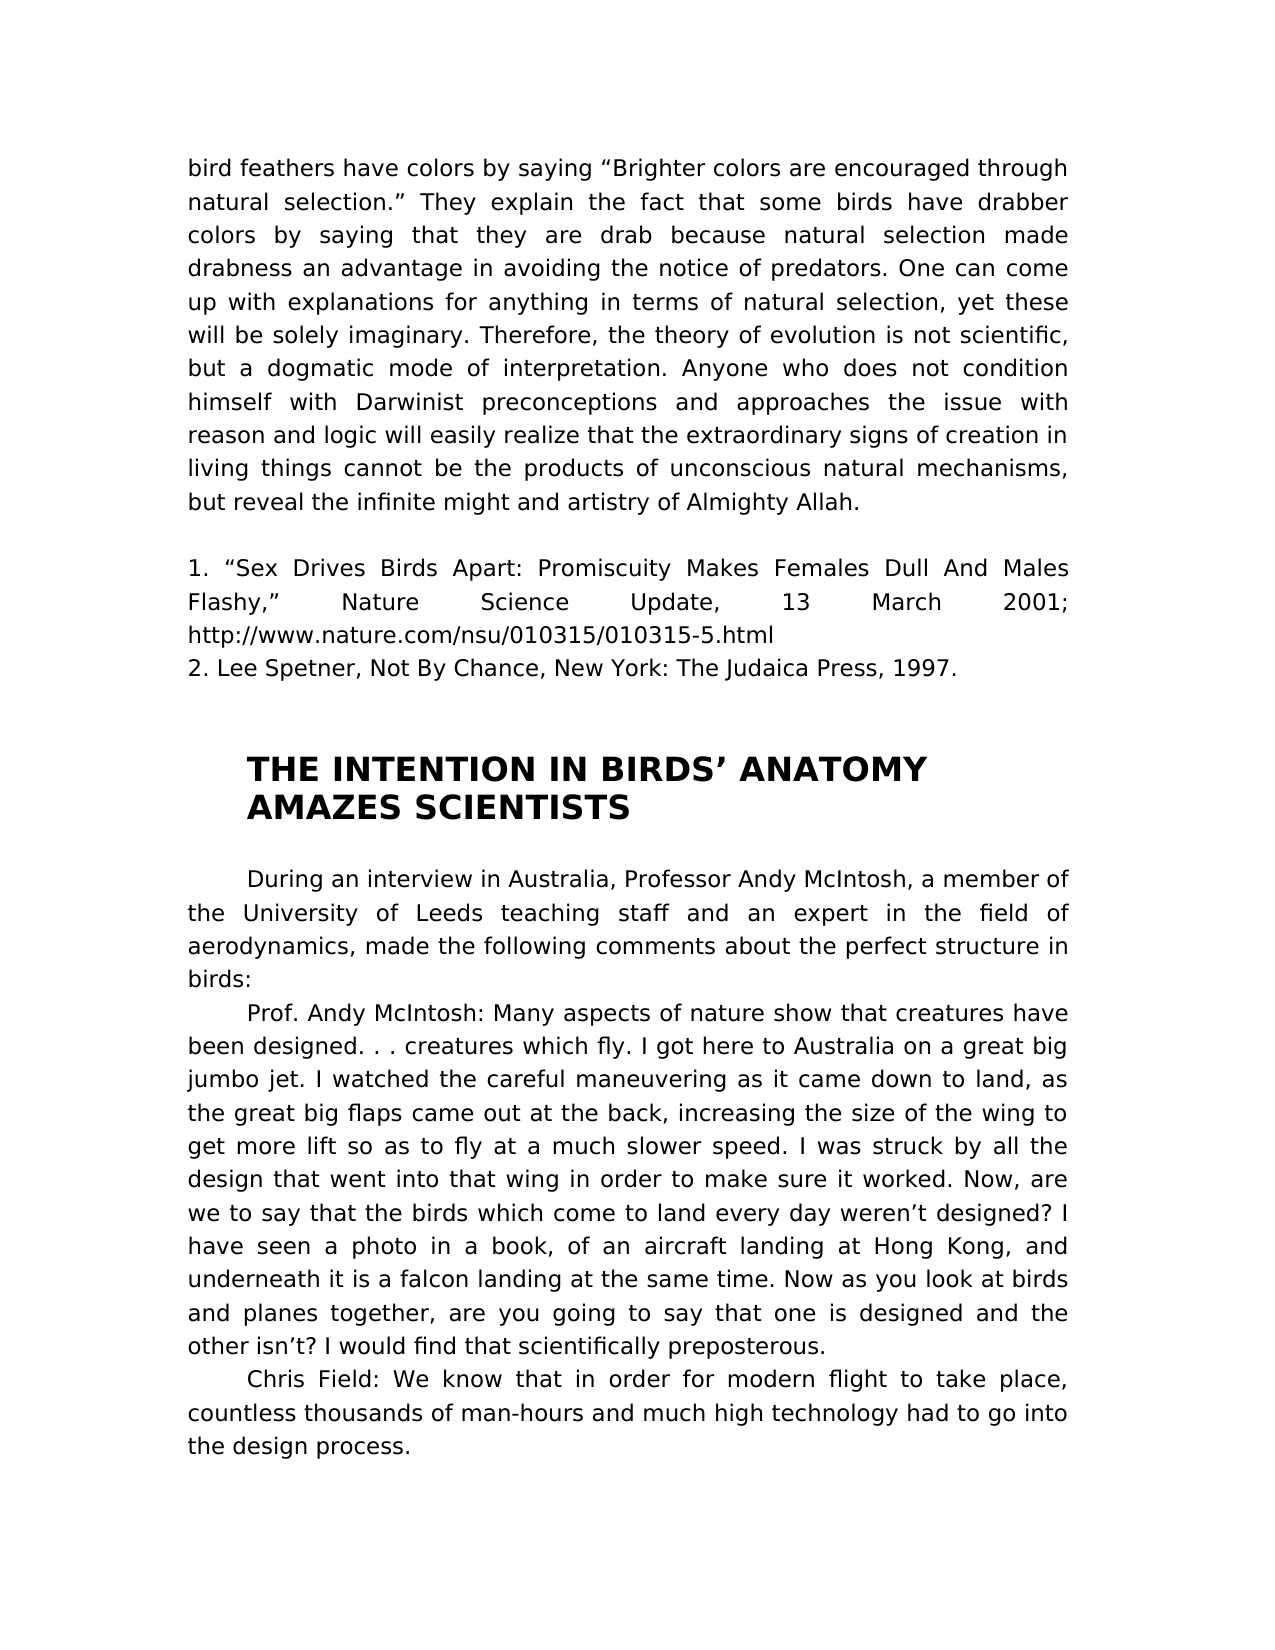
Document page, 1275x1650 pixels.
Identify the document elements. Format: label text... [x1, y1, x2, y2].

text Chris Field: We know that in order for modern flight to take place, countless thousands of man-hours and much high technology had to go into the design process. [187, 1361, 1070, 1461]
subtitle THE INTENTION IN BIRDS’ ANATOMY [187, 750, 1070, 789]
text bird feathers have colors by saying “Brighter colors are encouraged through natural selection.” They explain the fact that some birds have drabber colors by saying that they are drab because natural selection made drabness an advantage in avoiding the notice of predators. One can come up with explanations for anything in terms of natural selection, yet these will be solely imaginary. Therefore, the theory of evolution is not scientific, but a dogmatic mode of interpretation. Anyone who does not condition himself with Darwinist preconceptions and approaches the issue with reason and logic will easily realize that the extraordinary signs of creation in living things cannot be the products of unconscious natural mechanisms, but reveal the infinite might and artistry of Almighty Allah. [187, 150, 1070, 517]
text During an interview in Australia, Professor Andy McIntosh, a member of the University of Leeds teaching staff and an expert in the field of aerodynamics, made the following comments about the perfect structure in birds: [187, 861, 1070, 994]
text 1. “Sex Drives Birds Apart: Promiscuity Makes Females Dull And Males Flashy,” Nature Science Update, 13 March 2001; http://www.nature.com/nsu/010315/010315-5.html [187, 550, 1070, 650]
text 2. Lee Spetner, Not By Chance, New York: The Judaica Press, 1997. [187, 650, 1070, 683]
text Prof. Andy McIntosh: Many aspects of nature show that creatures have been designed. . . creatures which fly. I got here to Australia on a great big jumbo jet. I watched the careful maneuvering as it came down to land, as the great big flaps came out at the back, increasing the size of the wing to get more lift so as to fly at a much slower speed. I was struck by all the design that went into that wing in order to make sure it worked. Now, are we to say that the birds which come to land every day weren’t designed? I have seen a photo in a book, of an aircraft landing at Hong Kong, and underneath it is a falcon landing at the same time. Now as you look at birds and planes together, are you going to say that one is designed and the other isn’t? I would find that scientifically preposterous. [187, 994, 1070, 1361]
subtitle AMAZES SCIENTISTS [187, 789, 1070, 828]
